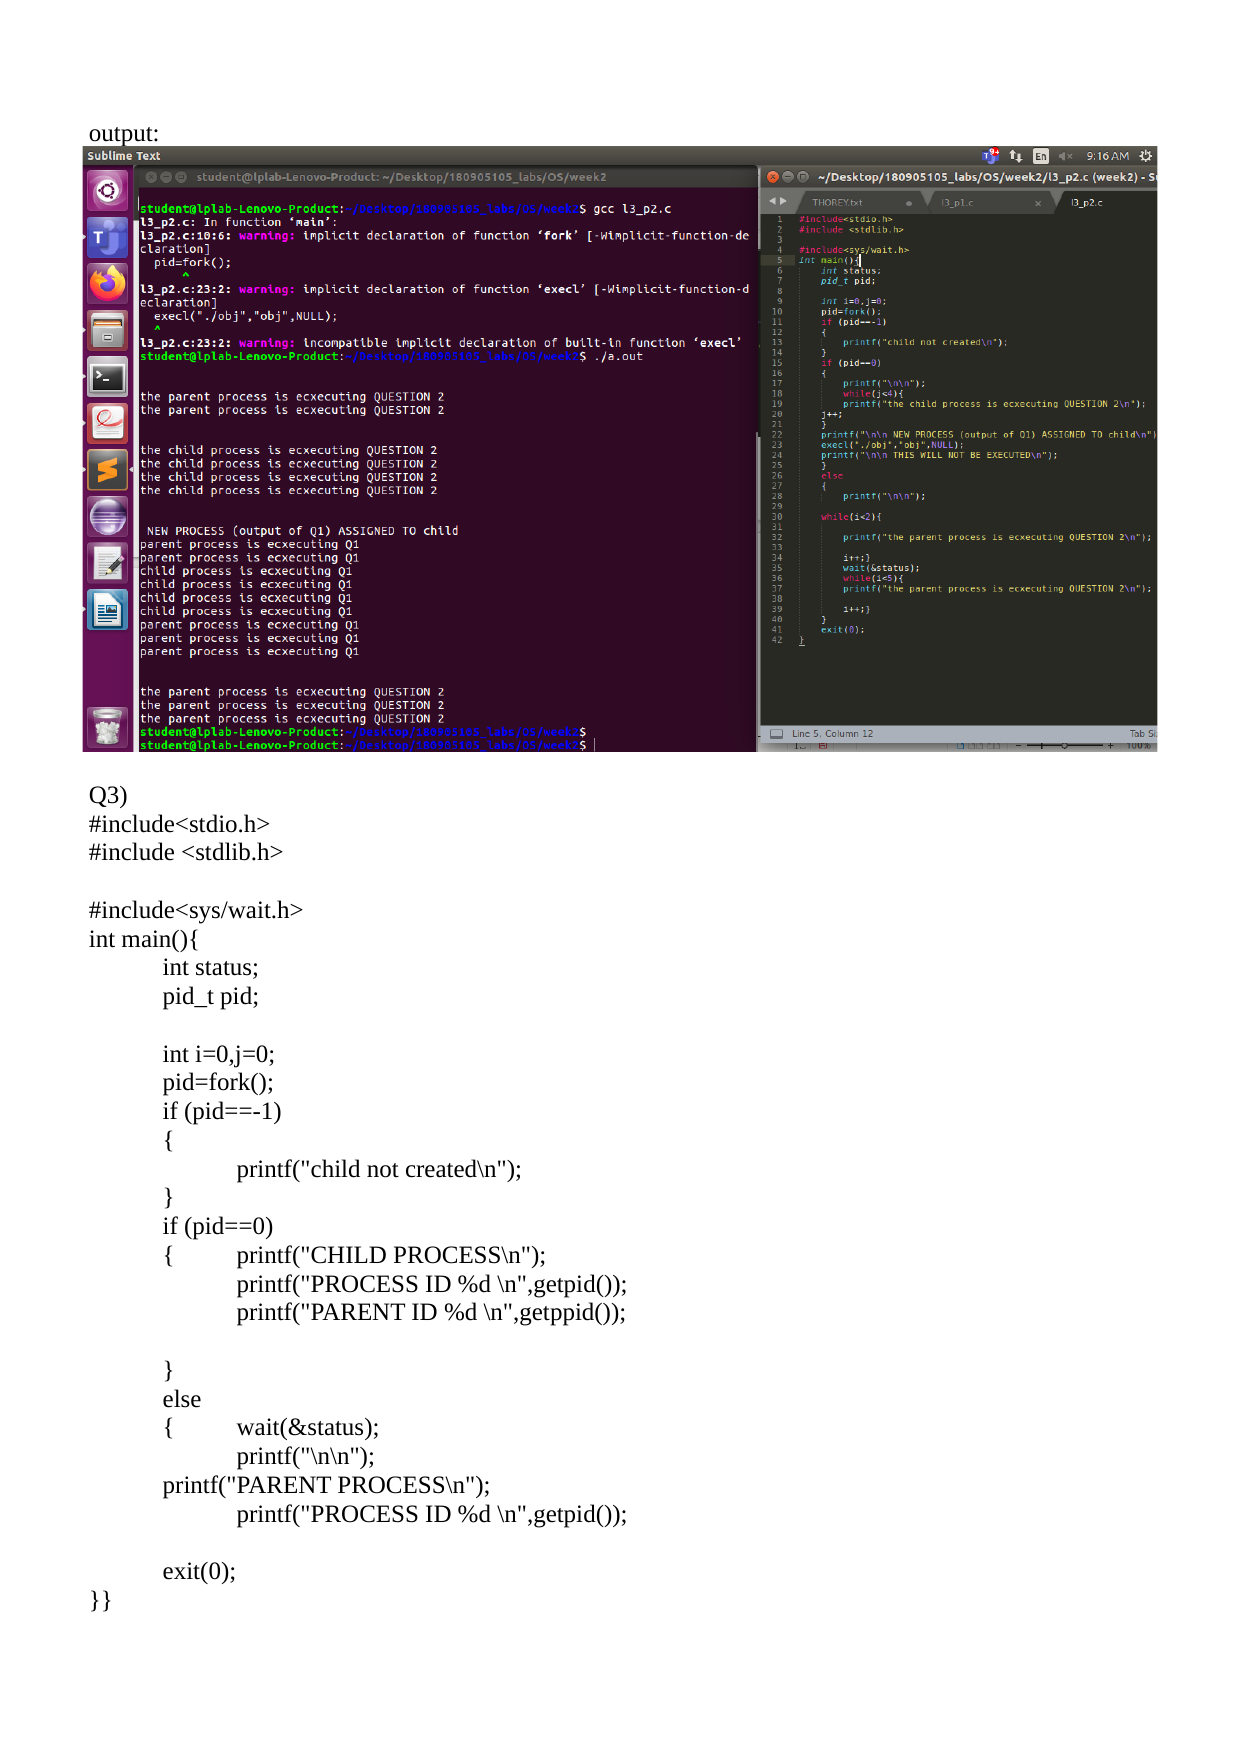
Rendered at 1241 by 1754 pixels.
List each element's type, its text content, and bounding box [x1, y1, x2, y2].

text { printf("CHILD PROCESS\n"); [89, 1240, 1163, 1269]
text printf("PARENT PROCESS\n"); [89, 1470, 1163, 1499]
text exit(0); [89, 1556, 1163, 1585]
text { wait(&status); [89, 1412, 1163, 1441]
text } [89, 1355, 1163, 1384]
text }} [89, 1585, 1163, 1614]
picture [82, 146, 1158, 752]
text #include <stdlib.h> [89, 837, 1163, 866]
text } [89, 1182, 1163, 1211]
text pid_t pid; [89, 981, 1163, 1010]
text printf("child not created\n"); [89, 1154, 1163, 1182]
text printf("PARENT ID %d \n",getppid()); [89, 1297, 1163, 1326]
text pid=fork(); [89, 1067, 1163, 1096]
text printf("PROCESS ID %d \n",getpid()); [89, 1499, 1163, 1527]
text output: [89, 118, 1163, 147]
text { [89, 1125, 1163, 1154]
text Q3) [89, 780, 1163, 809]
text #include<sys/wait.h> [89, 895, 1163, 924]
text int i=0,j=0; [89, 1039, 1163, 1067]
text printf("PROCESS ID %d \n",getpid()); [89, 1269, 1163, 1297]
text if (pid==-1) [89, 1096, 1163, 1125]
text int status; [89, 952, 1163, 981]
text else [89, 1384, 1163, 1412]
text #include<stdio.h> [89, 809, 1163, 837]
text int main(){ [89, 924, 1163, 952]
text printf("\n\n"); [89, 1441, 1163, 1470]
text if (pid==0) [89, 1211, 1163, 1240]
